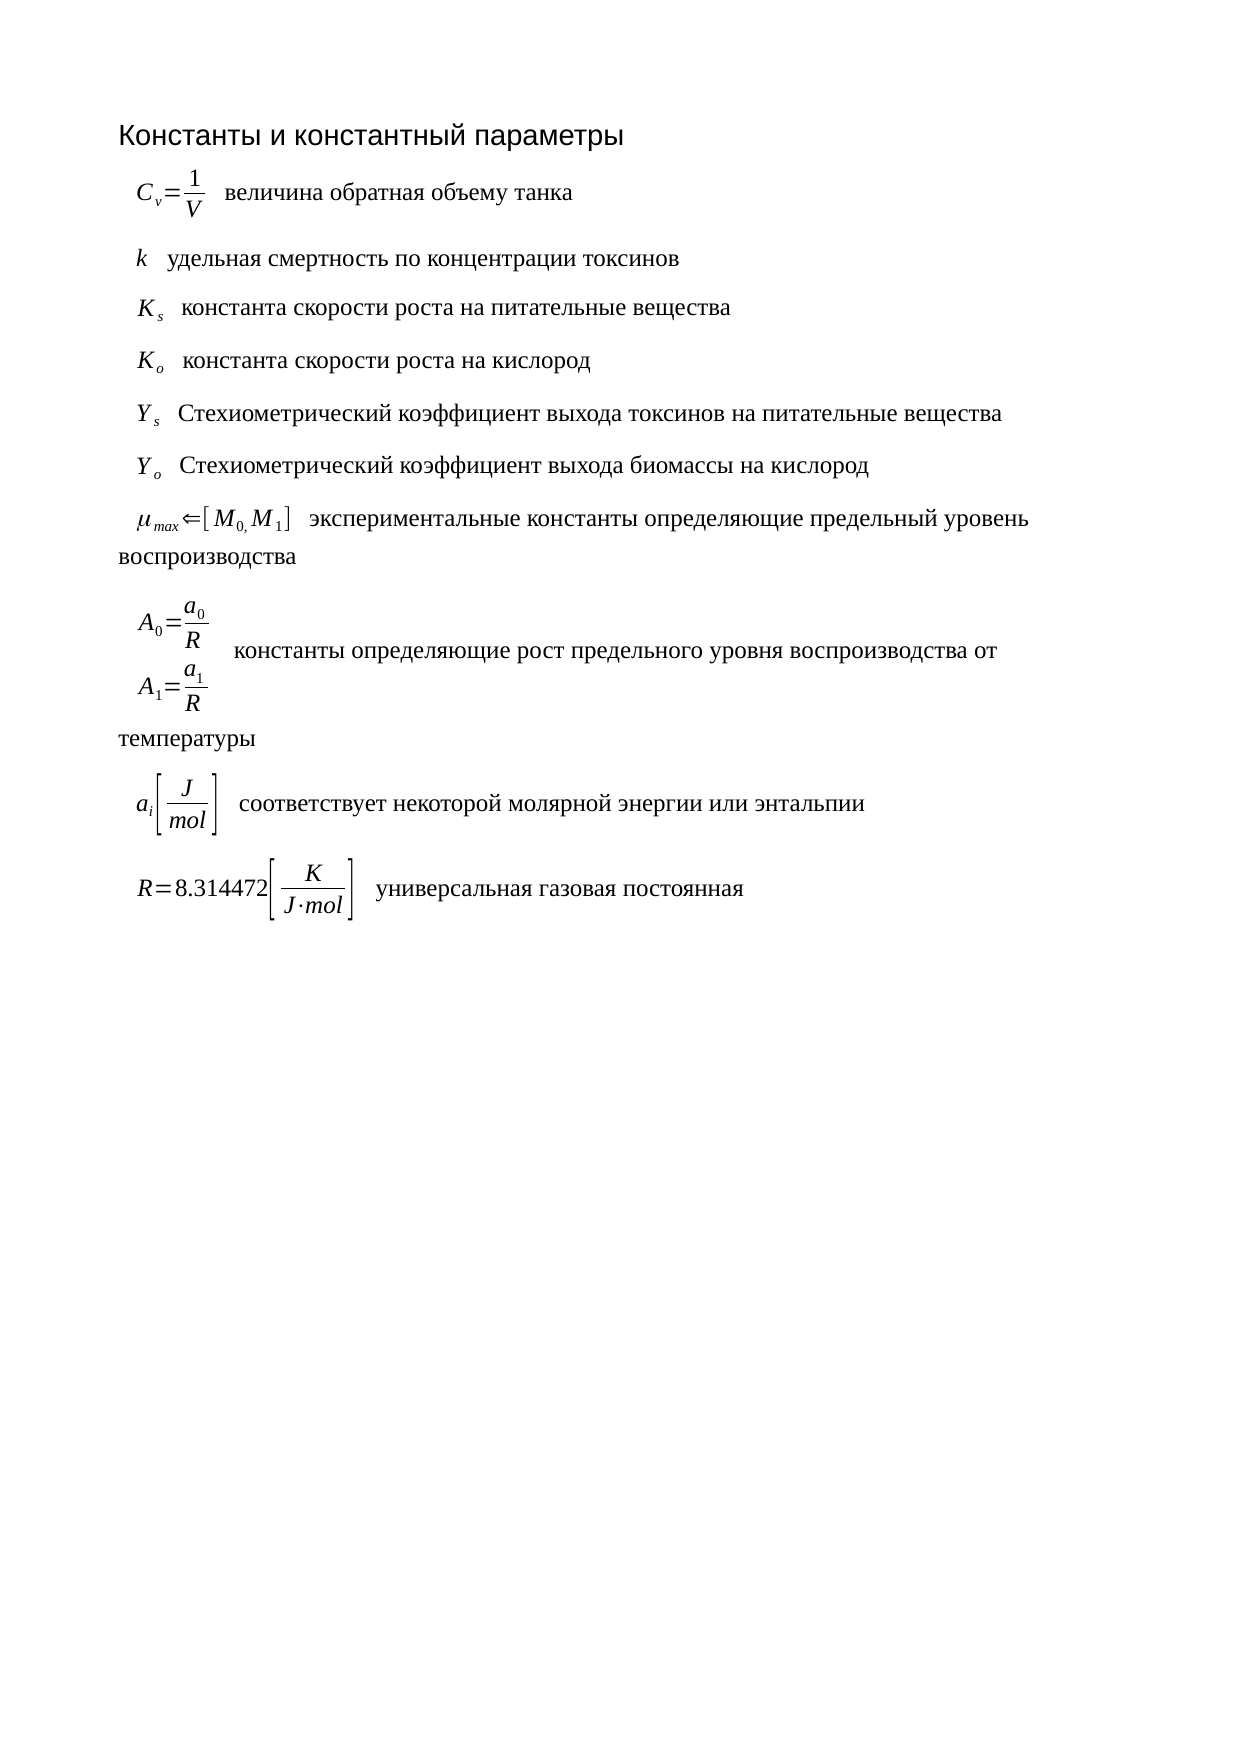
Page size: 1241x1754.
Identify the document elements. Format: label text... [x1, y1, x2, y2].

text Стехиометрический коэффициент выхода биомассы на кислород [118, 451, 1122, 483]
text удельная смертность по концентрации токсинов [118, 243, 1122, 272]
text Стехиометрический коэффициент выхода токсинов на питательные вещества [118, 398, 1122, 430]
subtitle Константы и константный параметры [118, 118, 1122, 152]
text величина обратная объему танка [118, 164, 1122, 223]
text соответствует некоторой молярной энергии или энтальпии [118, 772, 1122, 837]
text универсальная газовая постоянная [118, 857, 1122, 922]
text константа скорости роста на кислород [118, 345, 1122, 378]
text константы определяющие рост предельного уровня воспроизводства от температуры [118, 591, 1122, 752]
text константа скорости роста на питательные вещества [118, 292, 1122, 325]
text экспериментальные константы определяющие предельный уровень воспроизводства [118, 503, 1122, 570]
